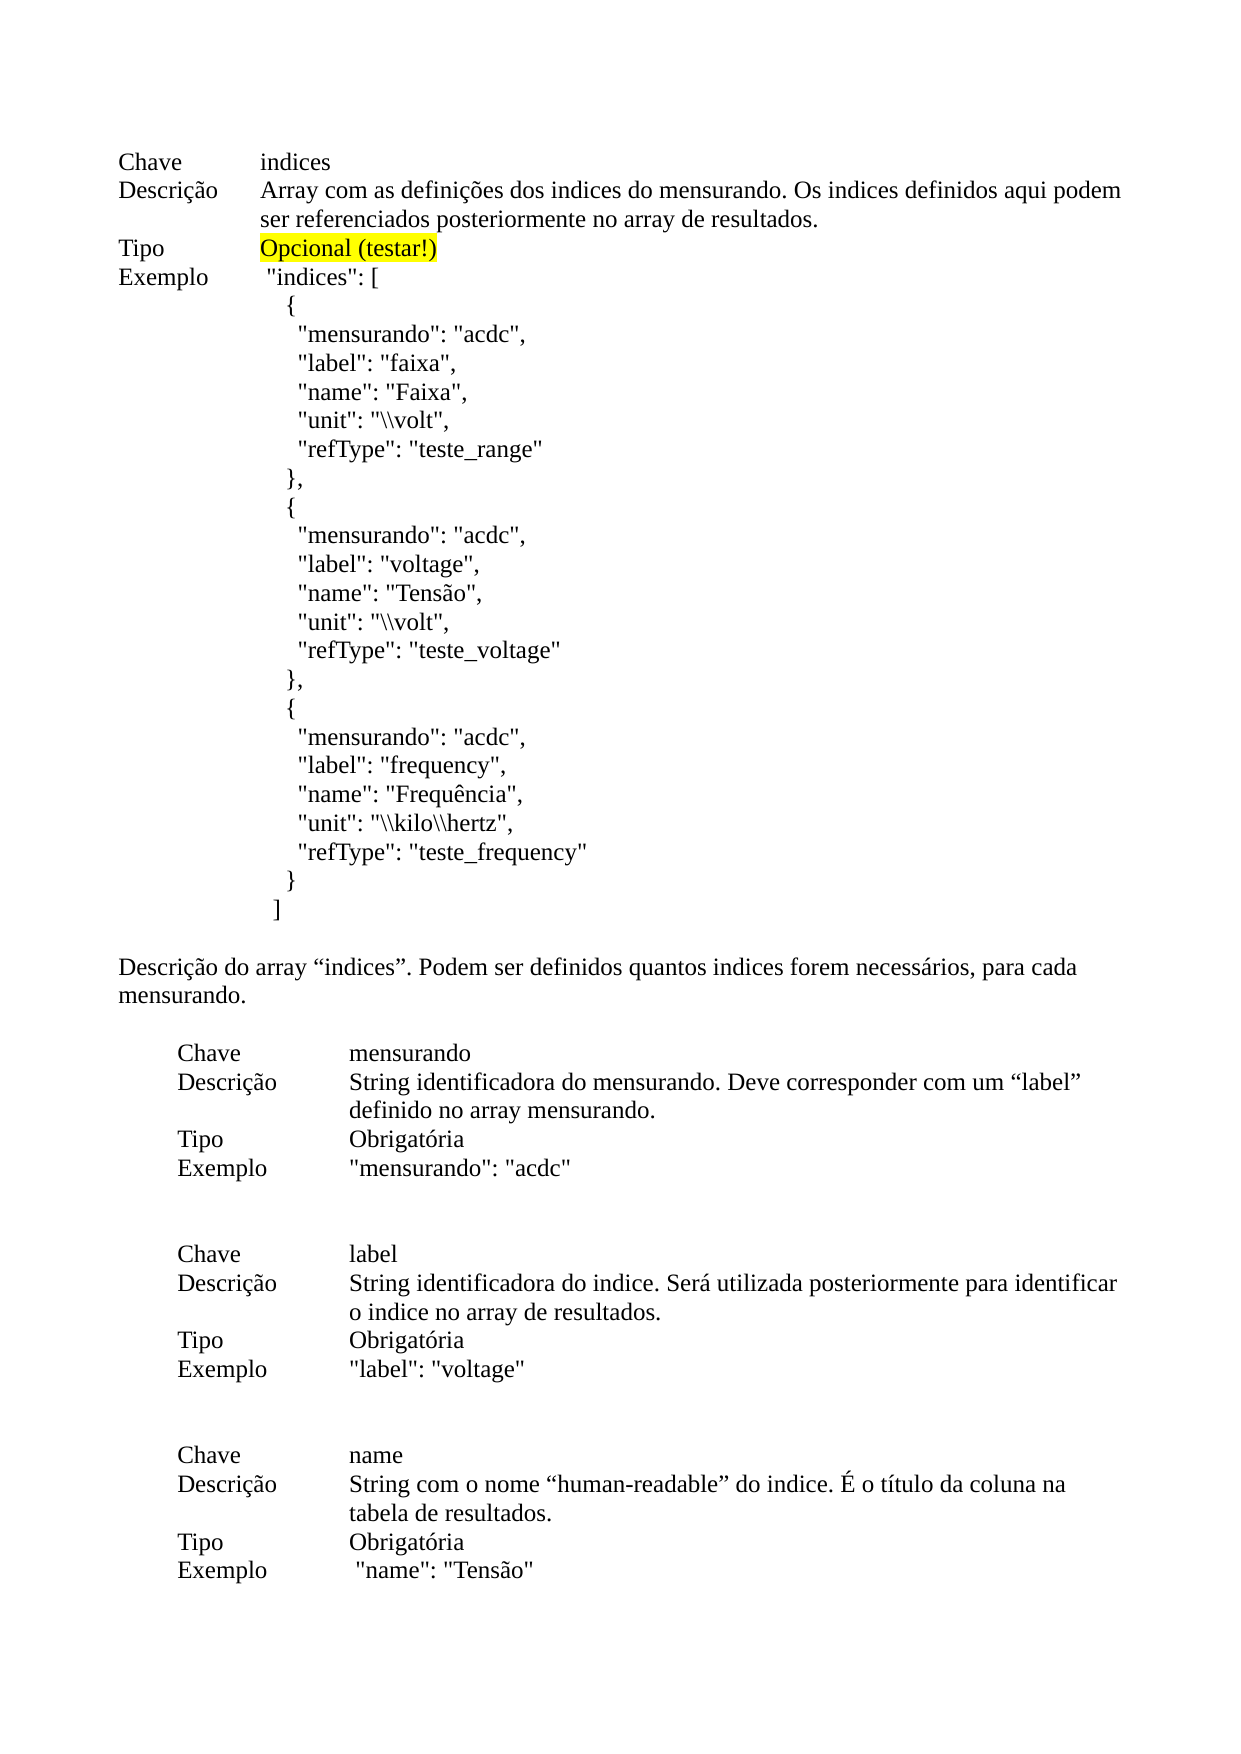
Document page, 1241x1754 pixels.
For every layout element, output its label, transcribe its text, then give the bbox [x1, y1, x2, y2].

table_cell Obrigatória [349, 1326, 1122, 1354]
table_cell Array com as definições dos indices do mensurando. Os indices definidos aqui podem ser referenciados posteriormente no array de resultados. [260, 176, 1122, 233]
table_header indices [260, 147, 1122, 176]
table_cell "indices": [ { "mensurando": "acdc", "label": "faixa", "name": "Faixa", "unit": "\\volt", "refType": "teste_range" }, { "mensurando": "acdc", "label": "voltage", "name": "Tensão", "unit": "\\volt", "refType": "teste_voltage" }, { "mensurando": "acdc", "label": "frequency", "name": "Frequência", "unit": "\\kilo\\hertz", "refType": "teste_frequency" } ] [260, 262, 1122, 923]
table_cell Obrigatória [349, 1527, 1122, 1556]
table_header label [349, 1239, 1122, 1268]
table_header Chave [177, 1441, 349, 1469]
table_cell Tipo [177, 1527, 349, 1556]
table_cell Tipo [177, 1326, 349, 1354]
table_cell String com o nome “human-readable” do indice. É o título da coluna na tabela de resultados. [349, 1469, 1122, 1527]
table_cell "label": "voltage" [349, 1354, 1122, 1383]
table_cell Tipo [118, 233, 260, 262]
table_cell Tipo [177, 1124, 349, 1153]
table_header Chave [177, 1038, 349, 1067]
table_cell Descrição [118, 176, 260, 233]
table_header mensurando [349, 1038, 1122, 1067]
table_header name [349, 1441, 1122, 1469]
table_cell "mensurando": "acdc" [349, 1153, 1122, 1182]
text Descrição do array “indices”. Podem ser definidos quantos indices forem necessários, para cada mensurando. [118, 952, 1122, 1009]
table_cell Obrigatória [349, 1124, 1122, 1153]
table_cell Opcional (testar!) [260, 233, 1122, 262]
table_cell Exemplo [177, 1354, 349, 1383]
table_header Chave [177, 1239, 349, 1268]
table_header Chave [118, 147, 260, 176]
table_cell Descrição [177, 1469, 349, 1527]
table_cell Exemplo [177, 1556, 349, 1584]
table_cell String identificadora do mensurando. Deve corresponder com um “label” definido no array mensurando. [349, 1067, 1122, 1124]
table_cell Exemplo [118, 262, 260, 923]
table_cell Descrição [177, 1268, 349, 1326]
table_cell "name": "Tensão" [349, 1556, 1122, 1584]
table_cell Descrição [177, 1067, 349, 1124]
table_cell String identificadora do indice. Será utilizada posteriormente para identificar o indice no array de resultados. [349, 1268, 1122, 1326]
table_cell Exemplo [177, 1153, 349, 1182]
